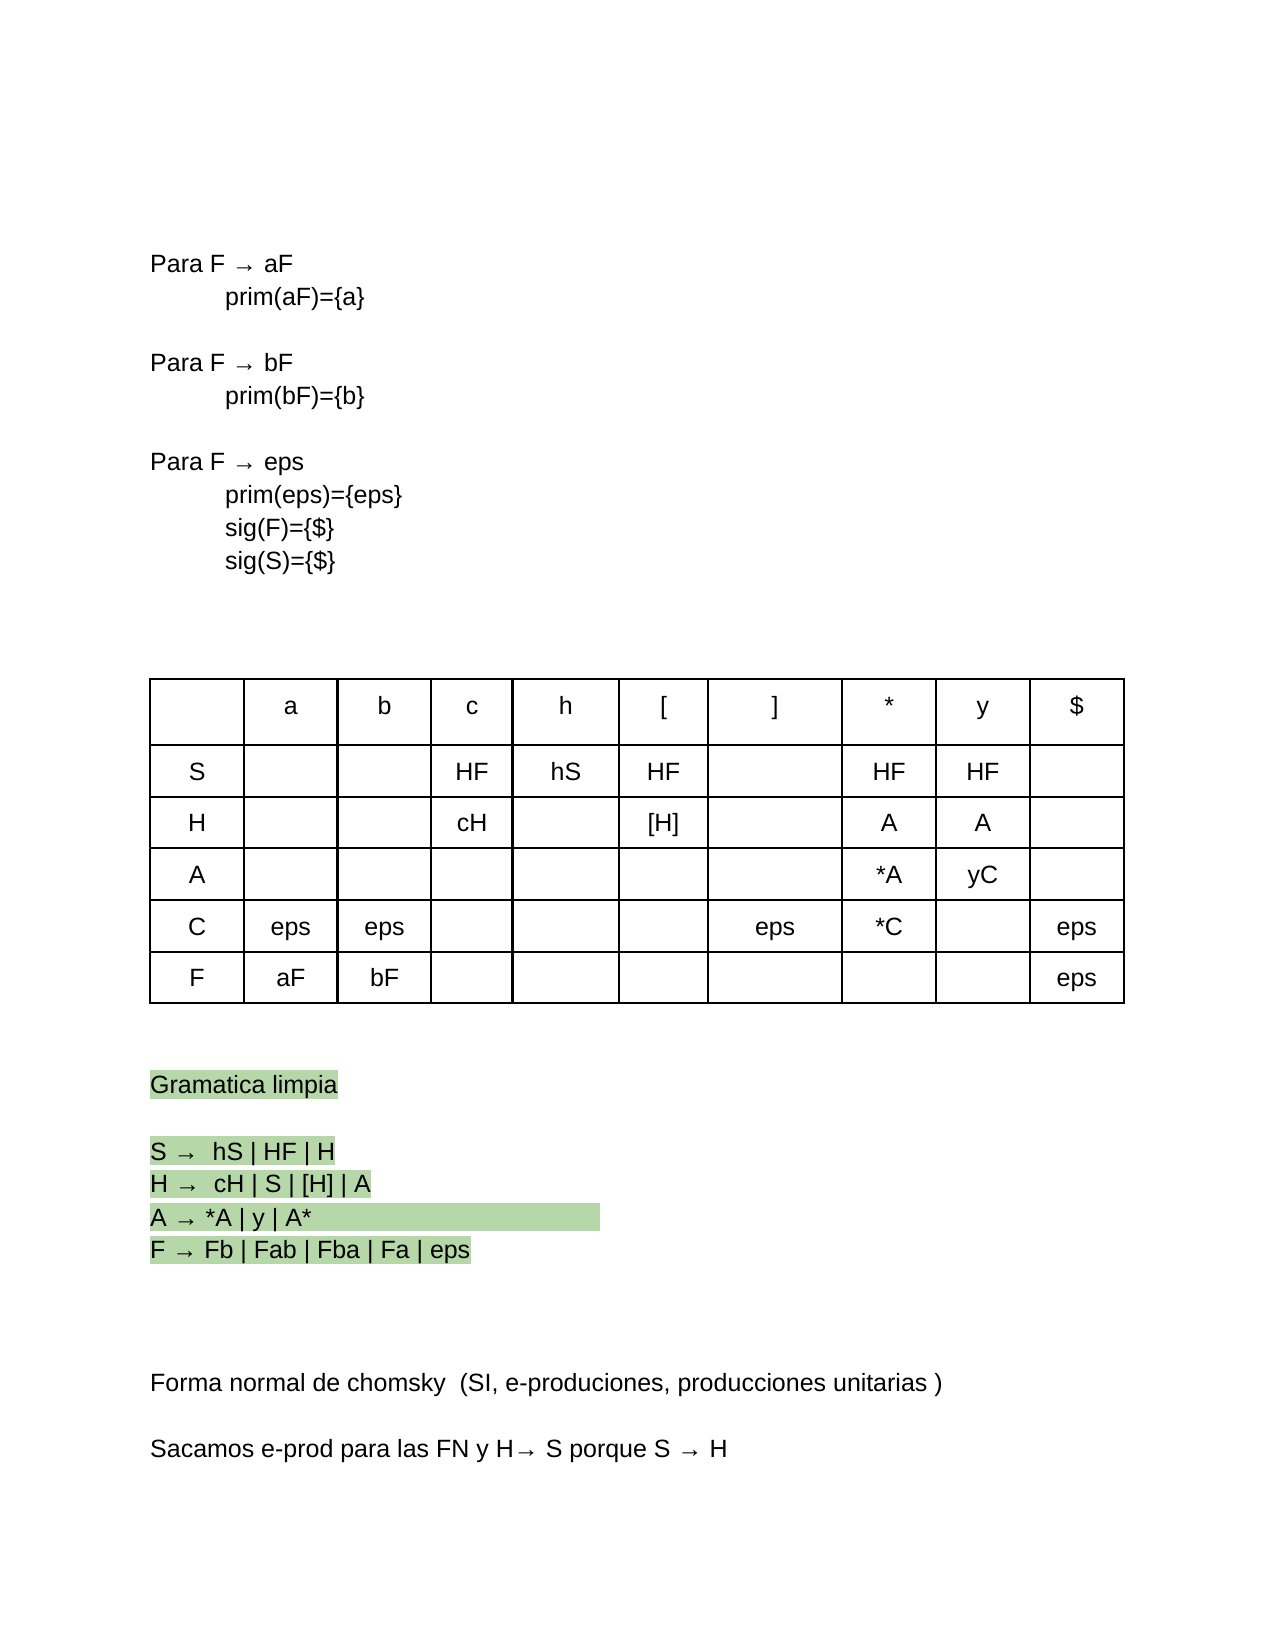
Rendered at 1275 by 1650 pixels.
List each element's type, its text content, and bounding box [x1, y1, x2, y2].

table_cell A [937, 798, 1029, 847]
table_cell cH [432, 798, 511, 847]
table_cell HF [620, 746, 707, 796]
table_header b [339, 680, 430, 744]
table_cell hS [514, 746, 618, 796]
text Sacamos e-prod para las FN y H→ S porque S → H [150, 1434, 1125, 1462]
table_cell C [151, 901, 243, 951]
table_cell HF [432, 746, 511, 796]
table_cell [937, 901, 1029, 951]
table_header $ [1031, 680, 1123, 744]
table_cell H [151, 798, 243, 847]
table_cell *C [843, 901, 935, 951]
table_header * [843, 680, 935, 744]
table_cell [709, 849, 841, 899]
text prim(aF)={a} [150, 282, 1125, 311]
table_cell eps [339, 901, 430, 951]
table_cell aF [245, 953, 336, 1002]
text Para F → aF [150, 249, 1125, 278]
text sig(S)={$} [150, 546, 1125, 575]
table_cell [937, 953, 1029, 1002]
table_cell [245, 849, 336, 899]
table_header c [432, 680, 511, 744]
table_cell yC [937, 849, 1029, 899]
table_cell [514, 798, 618, 847]
table_cell F [151, 953, 243, 1002]
table_header a [245, 680, 336, 744]
text F → Fb | Fab | Fba | Fa | eps [150, 1236, 1125, 1264]
text prim(eps)={eps} [150, 480, 1125, 509]
table_header [ [620, 680, 707, 744]
table_cell [1031, 798, 1123, 847]
table_cell [620, 849, 707, 899]
table_cell [620, 953, 707, 1002]
table_cell [H] [620, 798, 707, 847]
table_cell [514, 849, 618, 899]
table_cell [339, 849, 430, 899]
text sig(F)={$} [150, 513, 1125, 542]
table_cell [709, 953, 841, 1002]
table_cell S [151, 746, 243, 796]
table_cell eps [709, 901, 841, 951]
table_cell [514, 953, 618, 1002]
table_cell eps [1031, 901, 1123, 951]
table_cell [1031, 746, 1123, 796]
text H → cH | S | [H] | A [150, 1169, 1125, 1198]
table_cell [709, 746, 841, 796]
table_cell eps [1031, 953, 1123, 1002]
table_header [151, 680, 243, 744]
table_cell A [151, 849, 243, 899]
table_cell [843, 953, 935, 1002]
table_cell [339, 798, 430, 847]
table_cell [245, 798, 336, 847]
table_header y [937, 680, 1029, 744]
table_cell [245, 746, 336, 796]
table_cell HF [843, 746, 935, 796]
text Gramatica limpia [150, 1070, 1125, 1099]
text S → hS | HF | H [150, 1136, 1125, 1165]
table_cell HF [937, 746, 1029, 796]
text A → *A | y | A* [150, 1202, 1125, 1231]
table_cell eps [245, 901, 336, 951]
text Para F → bF [150, 348, 1125, 377]
table_cell [514, 901, 618, 951]
table_cell [432, 849, 511, 899]
text prim(bF)={b} [150, 381, 1125, 410]
table_cell [709, 798, 841, 847]
table_cell [1031, 849, 1123, 899]
text Forma normal de chomsky (SI, e-produciones, producciones unitarias ) [150, 1368, 1125, 1396]
table_cell A [843, 798, 935, 847]
table_cell [432, 901, 511, 951]
table_cell bF [339, 953, 430, 1002]
table_header ] [709, 680, 841, 744]
table_cell [339, 746, 430, 796]
table_cell [432, 953, 511, 1002]
table_cell *A [843, 849, 935, 899]
table_cell [620, 901, 707, 951]
table_header h [514, 680, 618, 744]
text Para F → eps [150, 447, 1125, 476]
